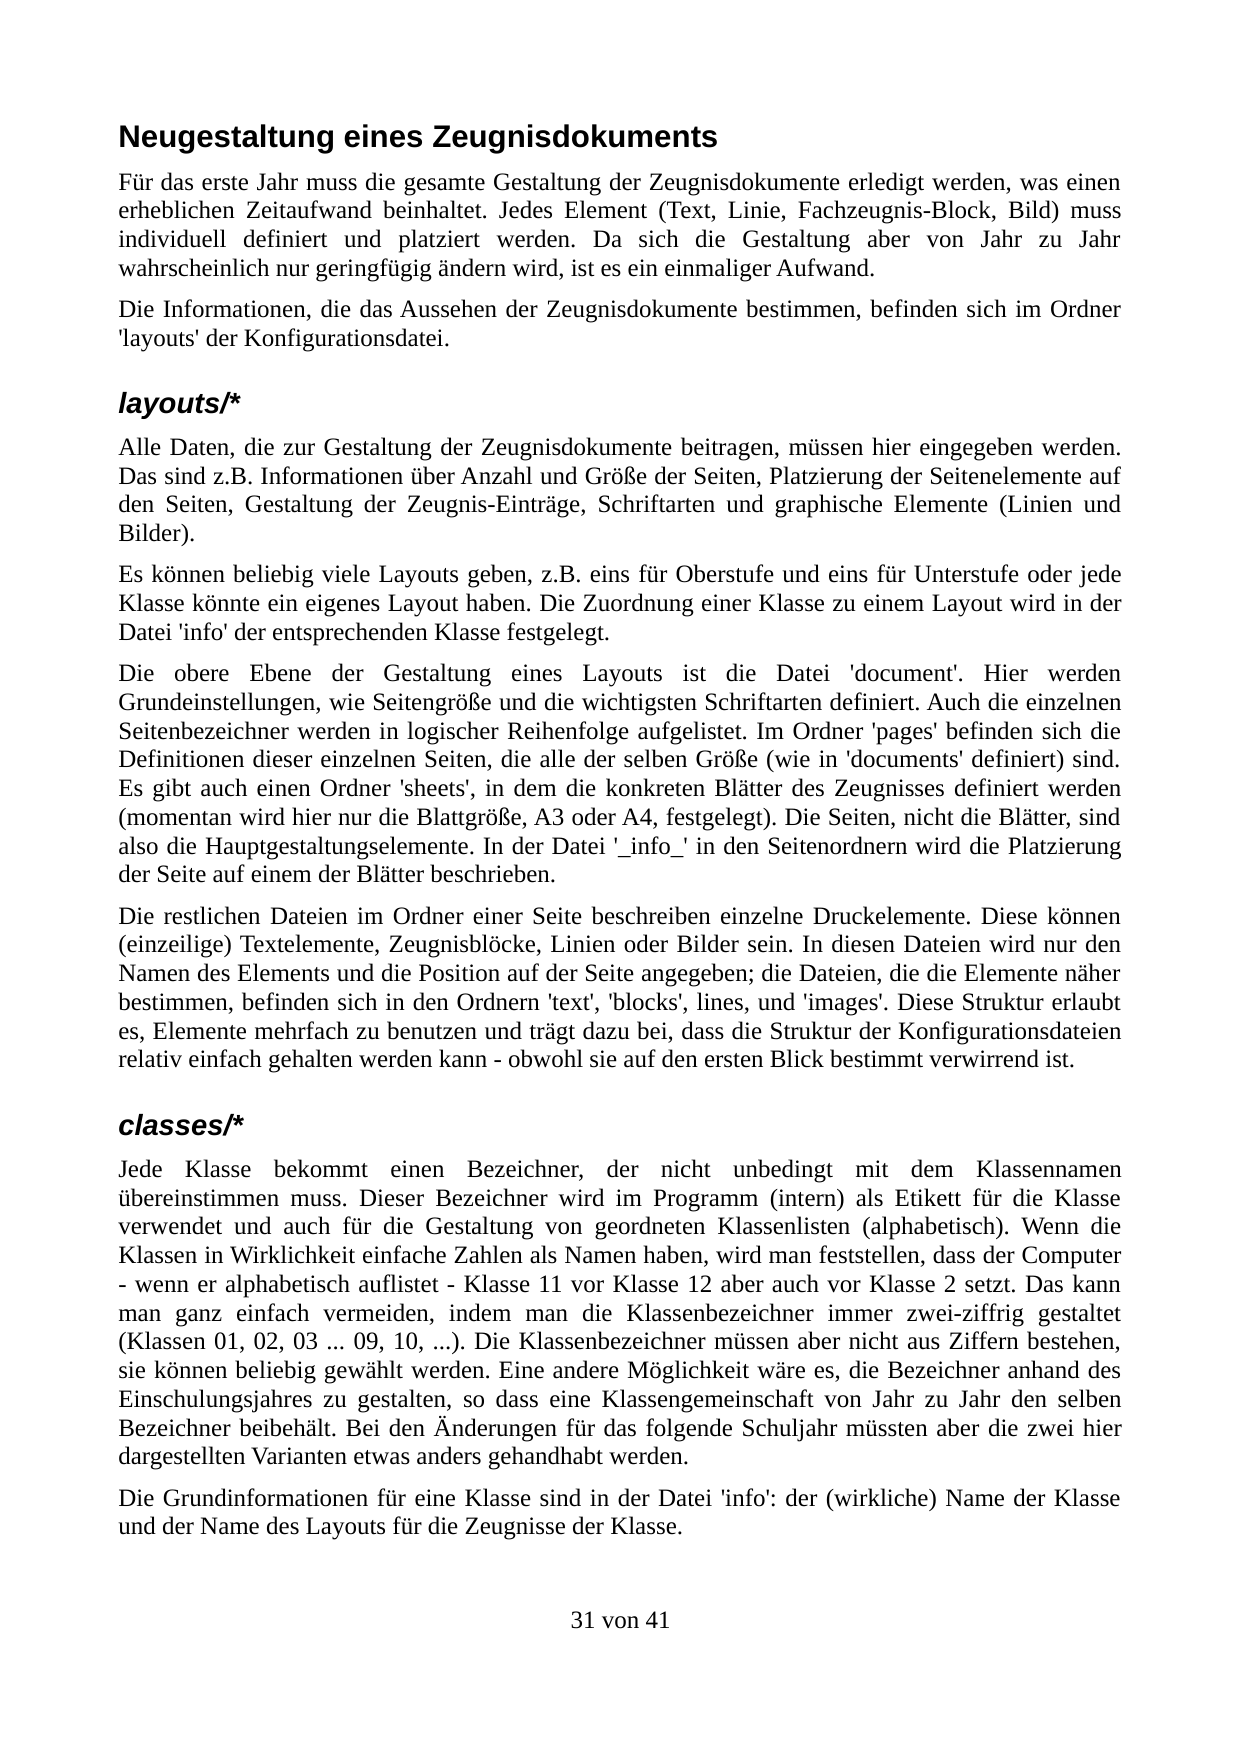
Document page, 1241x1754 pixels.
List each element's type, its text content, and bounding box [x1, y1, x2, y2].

text Alle Daten, die zur Gestaltung der Zeugnisdokumente beitragen, müssen hier eingegeben werden. Das sind z.B. Informationen über Anzahl und Größe der Seiten, Platzierung der Seitenelemente auf den Seiten, Gestaltung der Zeugnis-Einträge, Schriftarten und graphische Elemente (Linien und Bilder). [118, 432, 1122, 547]
subtitle classes/* [118, 1108, 1122, 1142]
text Für das erste Jahr muss die gesamte Gestaltung der Zeugnisdokumente erledigt werden, was einen erheblichen Zeitaufwand beinhaltet. Jedes Element (Text, Linie, Fachzeugnis-Block, Bild) muss individuell definiert und platziert werden. Da sich die Gestaltung aber von Jahr zu Jahr wahrscheinlich nur geringfügig ändern wird, ist es ein einmaliger Aufwand. [118, 167, 1122, 282]
text Die restlichen Dateien im Ordner einer Seite beschreiben einzelne Druckelemente. Diese können (einzeilige) Textelemente, Zeugnisblöcke, Linien oder Bilder sein. In diesen Dateien wird nur den Namen des Elements und die Position auf der Seite angegeben; die Dateien, die die Elemente näher bestimmen, befinden sich in den Ordnern 'text', 'blocks', lines, und 'images'. Diese Struktur erlaubt es, Elemente mehrfach zu benutzen und trägt dazu bei, dass die Struktur der Konfigurationsdateien relativ einfach gehalten werden kann - obwohl sie auf den ersten Blick bestimmt verwirrend ist. [118, 901, 1122, 1073]
subtitle Neugestaltung eines Zeugnisdokuments [118, 118, 1122, 154]
text Jede Klasse bekommt einen Bezeichner, der nicht unbedingt mit dem Klassennamen übereinstimmen muss. Dieser Bezeichner wird im Programm (intern) als Etikett für die Klasse verwendet und auch für die Gestaltung von geordneten Klassenlisten (alphabetisch). Wenn die Klassen in Wirklichkeit einfache Zahlen als Namen haben, wird man feststellen, dass der Computer - wenn er alphabetisch auflistet - Klasse 11 vor Klasse 12 aber auch vor Klasse 2 setzt. Das kann man ganz einfach vermeiden, indem man die Klassenbezeichner immer zwei-ziffrig gestaltet (Klassen 01, 02, 03 ... 09, 10, ...). Die Klassenbezeichner müssen aber nicht aus Ziffern bestehen, sie können beliebig gewählt werden. Eine andere Möglichkeit wäre es, die Bezeichner anhand des Einschulungsjahres zu gestalten, so dass eine Klassengemeinschaft von Jahr zu Jahr den selben Bezeichner beibehält. Bei den Änderungen für das folgende Schuljahr müssten aber die zwei hier dargestellten Varianten etwas anders gehandhabt werden. [118, 1154, 1122, 1470]
text Die Informationen, die das Aussehen der Zeugnisdokumente bestimmen, befinden sich im Ordner 'layouts' der Konfigurationsdatei. [118, 294, 1122, 352]
subtitle layouts/* [118, 387, 1122, 420]
text Die obere Ebene der Gestaltung eines Layouts ist die Datei 'document'. Hier werden Grundeinstellungen, wie Seitengröße und die wichtigsten Schriftarten definiert. Auch die einzelnen Seitenbezeichner werden in logischer Reihenfolge aufgelistet. Im Ordner 'pages' befinden sich die Definitionen dieser einzelnen Seiten, die alle der selben Größe (wie in 'documents' definiert) sind. Es gibt auch einen Ordner 'sheets', in dem die konkreten Blätter des Zeugnisses definiert werden (momentan wird hier nur die Blattgröße, A3 oder A4, festgelegt). Die Seiten, nicht die Blätter, sind also die Hauptgestaltungselemente. In der Datei '_info_' in den Seitenordnern wird die Platzierung der Seite auf einem der Blätter beschrieben. [118, 658, 1122, 888]
text Es können beliebig viele Layouts geben, z.B. eins für Oberstufe und eins für Unterstufe oder jede Klasse könnte ein eigenes Layout haben. Die Zuordnung einer Klasse zu einem Layout wird in der Datei 'info' der entsprechenden Klasse festgelegt. [118, 559, 1122, 646]
text Die Grundinformationen für eine Klasse sind in der Datei 'info': der (wirkliche) Name der Klasse und der Name des Layouts für die Zeugnisse der Klasse. [118, 1483, 1122, 1540]
